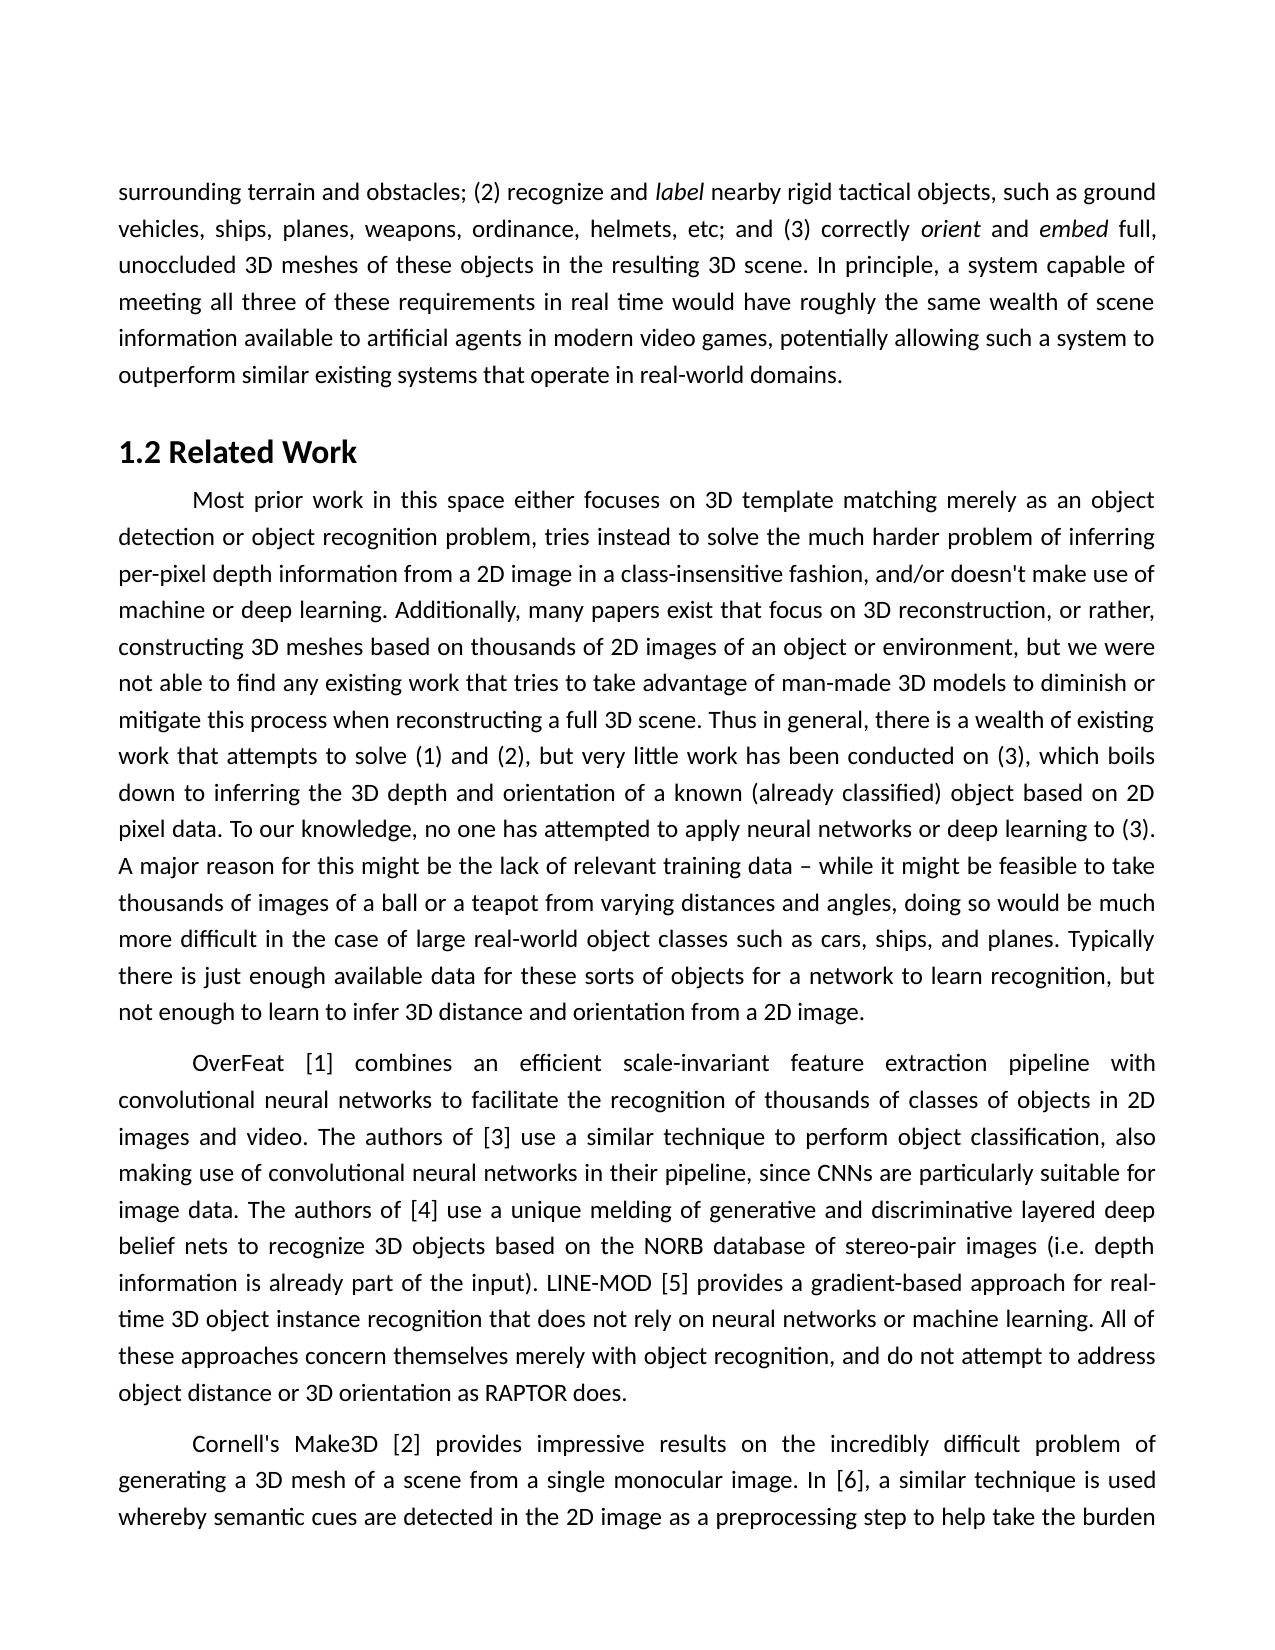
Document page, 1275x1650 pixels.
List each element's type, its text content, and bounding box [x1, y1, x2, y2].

text OverFeat [1]⁠ combines an efficient scale-invariant feature extraction pipeline with convolutional neural networks to facilitate the recognition of thousands of classes of objects in 2D images and video. The authors of [3]⁠ use a similar technique to perform object classification, also making use of convolutional neural networks in their pipeline, since CNNs are particularly suitable for image data. The authors of [4] use a unique melding of generative and discriminative layered deep belief nets to recognize 3D objects based on the NORB database of stereo-pair images (i.e. depth information is already part of the input). LINE-MOD [5]⁠ provides a gradient-based approach for real-time 3D object instance recognition that does not rely on neural networks or machine learning. All of these approaches concern themselves merely with object recognition, and do not attempt to address object distance or 3D orientation as RAPTOR does. [118, 1048, 1157, 1407]
text surrounding terrain and obstacles; (2) recognize and label nearby rigid tactical objects, such as ground vehicles, ships, planes, weapons, ordinance, helmets, etc; and (3) correctly orient and embed full, unoccluded 3D meshes of these objects in the resulting 3D scene. In principle, a system capable of meeting all three of these requirements in real time would have roughly the same wealth of scene information available to artificial agents in modern video games, potentially allowing such a system to outperform similar existing systems that operate in real-world domains. [118, 176, 1157, 390]
text Cornell's Make3D [2]⁠ provides impressive results on the incredibly difficult problem of generating a 3D mesh of a scene from a single monocular image. In [6]⁠, a similar technique is used whereby semantic cues are detected in the 2D image as a preprocessing step to help take the burden [118, 1428, 1157, 1531]
text Most prior work in this space either focuses on 3D template matching merely as an object detection or object recognition problem, tries instead to solve the much harder problem of inferring per-pixel depth information from a 2D image in a class-insensitive fashion, and/or doesn't make use of machine or deep learning. Additionally, many papers exist that focus on 3D reconstruction, or rather, constructing 3D meshes based on thousands of 2D images of an object or environment, but we were not able to find any existing work that tries to take advantage of man-made 3D models to diminish or mitigate this process when reconstructing a full 3D scene. Thus in general, there is a wealth of existing work that attempts to solve (1) and (2), but very little work has been conducted on (3), which boils down to inferring the 3D depth and orientation of a known (already classified) object based on 2D pixel data. To our knowledge, no one has attempted to apply neural networks or deep learning to (3). A major reason for this might be the lack of relevant training data – while it might be feasible to take thousands of images of a ball or a teapot from varying distances and angles, doing so would be much more difficult in the case of large real-world object classes such as cars, ships, and planes. Typically there is just enough available data for these sorts of objects for a network to learn recognition, but not enough to learn to infer 3D distance and orientation from a 2D image. [118, 484, 1157, 1027]
subtitle 1.2 Related Work [118, 431, 1157, 472]
